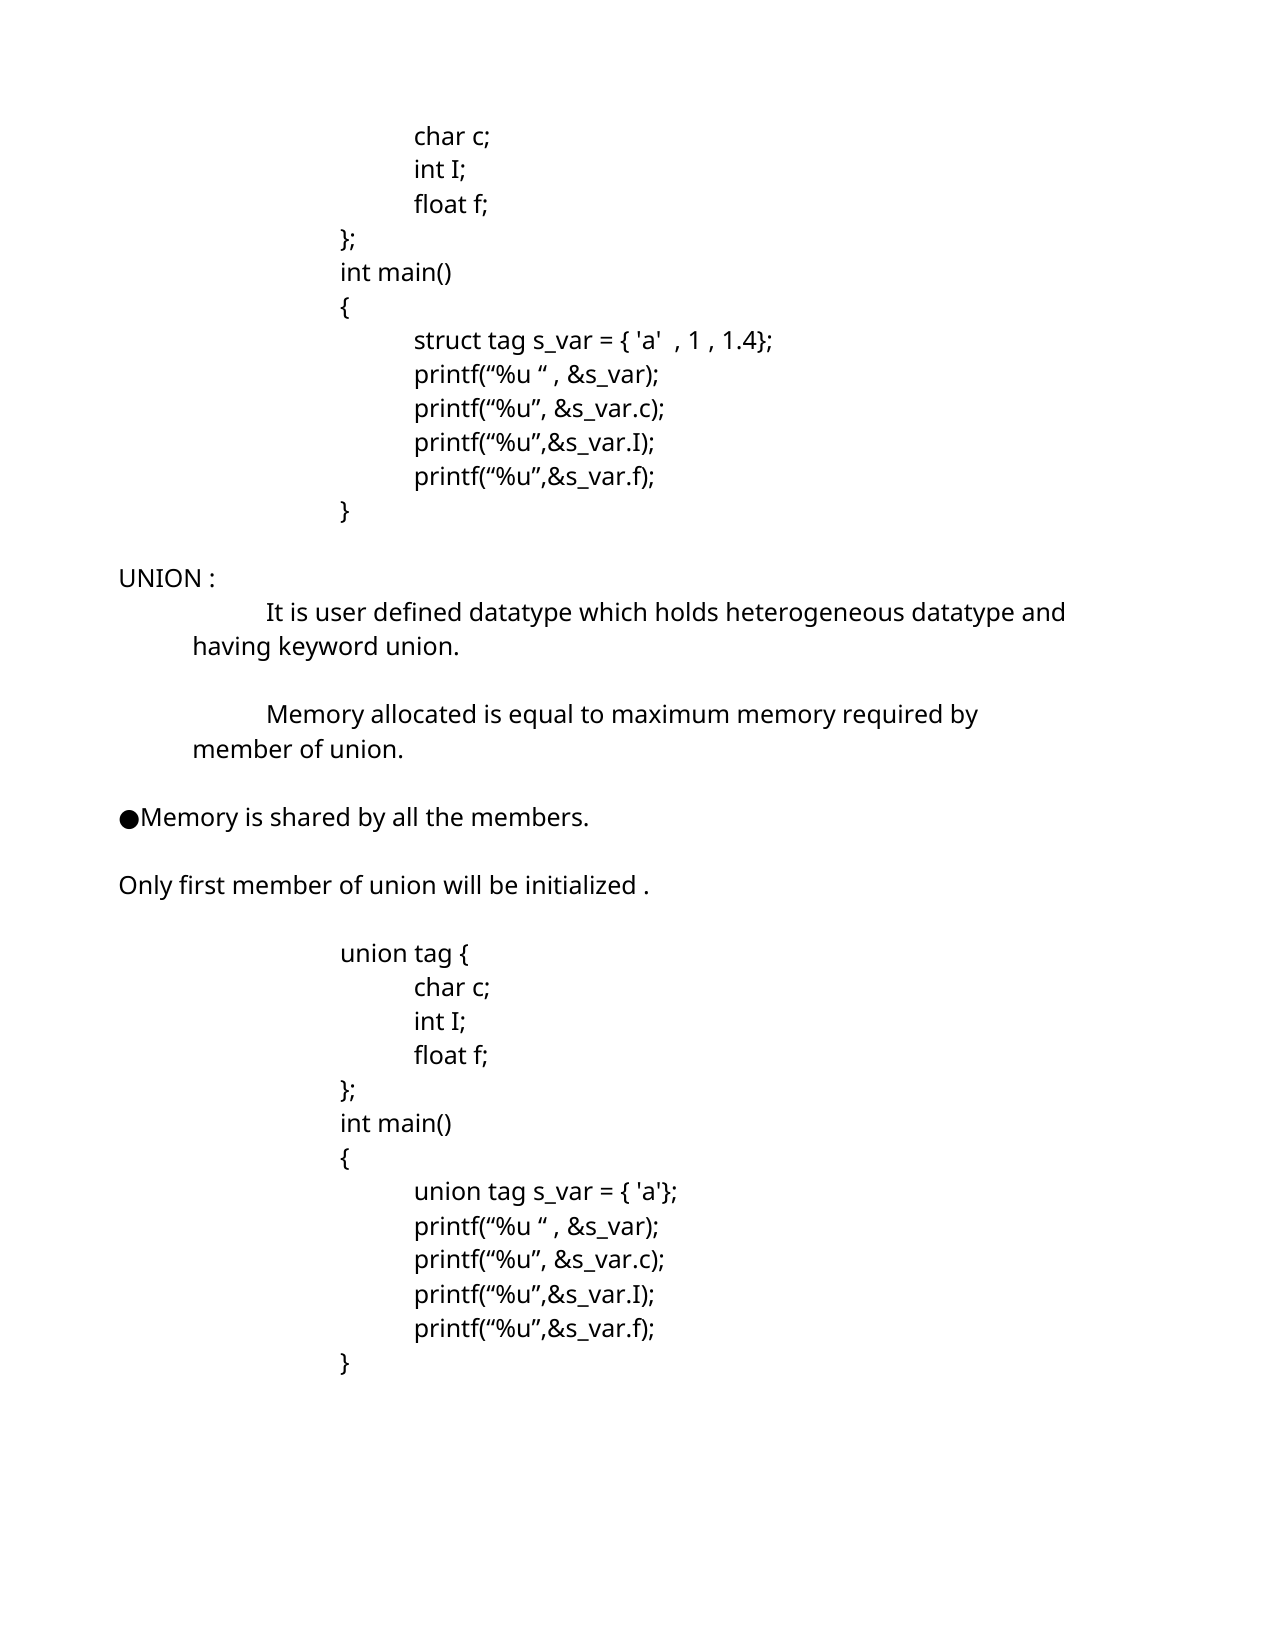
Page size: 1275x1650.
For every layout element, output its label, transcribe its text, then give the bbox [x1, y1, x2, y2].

text int I; [118, 152, 1157, 186]
text } [118, 1344, 1157, 1378]
text float f; [118, 186, 1157, 220]
text char c; [118, 970, 1157, 1004]
text printf(“%u”, &s_var.c); [118, 1242, 1157, 1276]
text struct tag s_var = { 'a' , 1 , 1.4}; [118, 322, 1157, 357]
text Only first member of union will be initialized . [118, 867, 1157, 902]
text printf(“%u”,&s_var.f); [118, 459, 1157, 493]
text union tag { [118, 936, 1157, 970]
text int main() [118, 254, 1157, 288]
text printf(“%u”,&s_var.I); [118, 1276, 1157, 1310]
text int main() [118, 1106, 1157, 1140]
text printf(“%u”, &s_var.c); [118, 391, 1157, 425]
text UNION : [118, 561, 1157, 595]
text union tag s_var = { 'a'}; [118, 1174, 1157, 1208]
text It is user defined datatype which holds heterogeneous datatype and having keyword union. [118, 595, 1157, 663]
text { [118, 1140, 1157, 1174]
text printf(“%u “ , &s_var); [118, 357, 1157, 391]
list Memory is shared by all the members. [118, 799, 1157, 833]
text { [118, 288, 1157, 322]
text } [118, 493, 1157, 527]
text printf(“%u”,&s_var.f); [118, 1310, 1157, 1344]
text float f; [118, 1038, 1157, 1072]
text char c; [118, 118, 1157, 152]
text }; [118, 1072, 1157, 1106]
text Memory allocated is equal to maximum memory required by member of union. [118, 697, 1157, 765]
text printf(“%u”,&s_var.I); [118, 425, 1157, 459]
text }; [118, 220, 1157, 254]
text int I; [118, 1004, 1157, 1038]
text printf(“%u “ , &s_var); [118, 1208, 1157, 1242]
